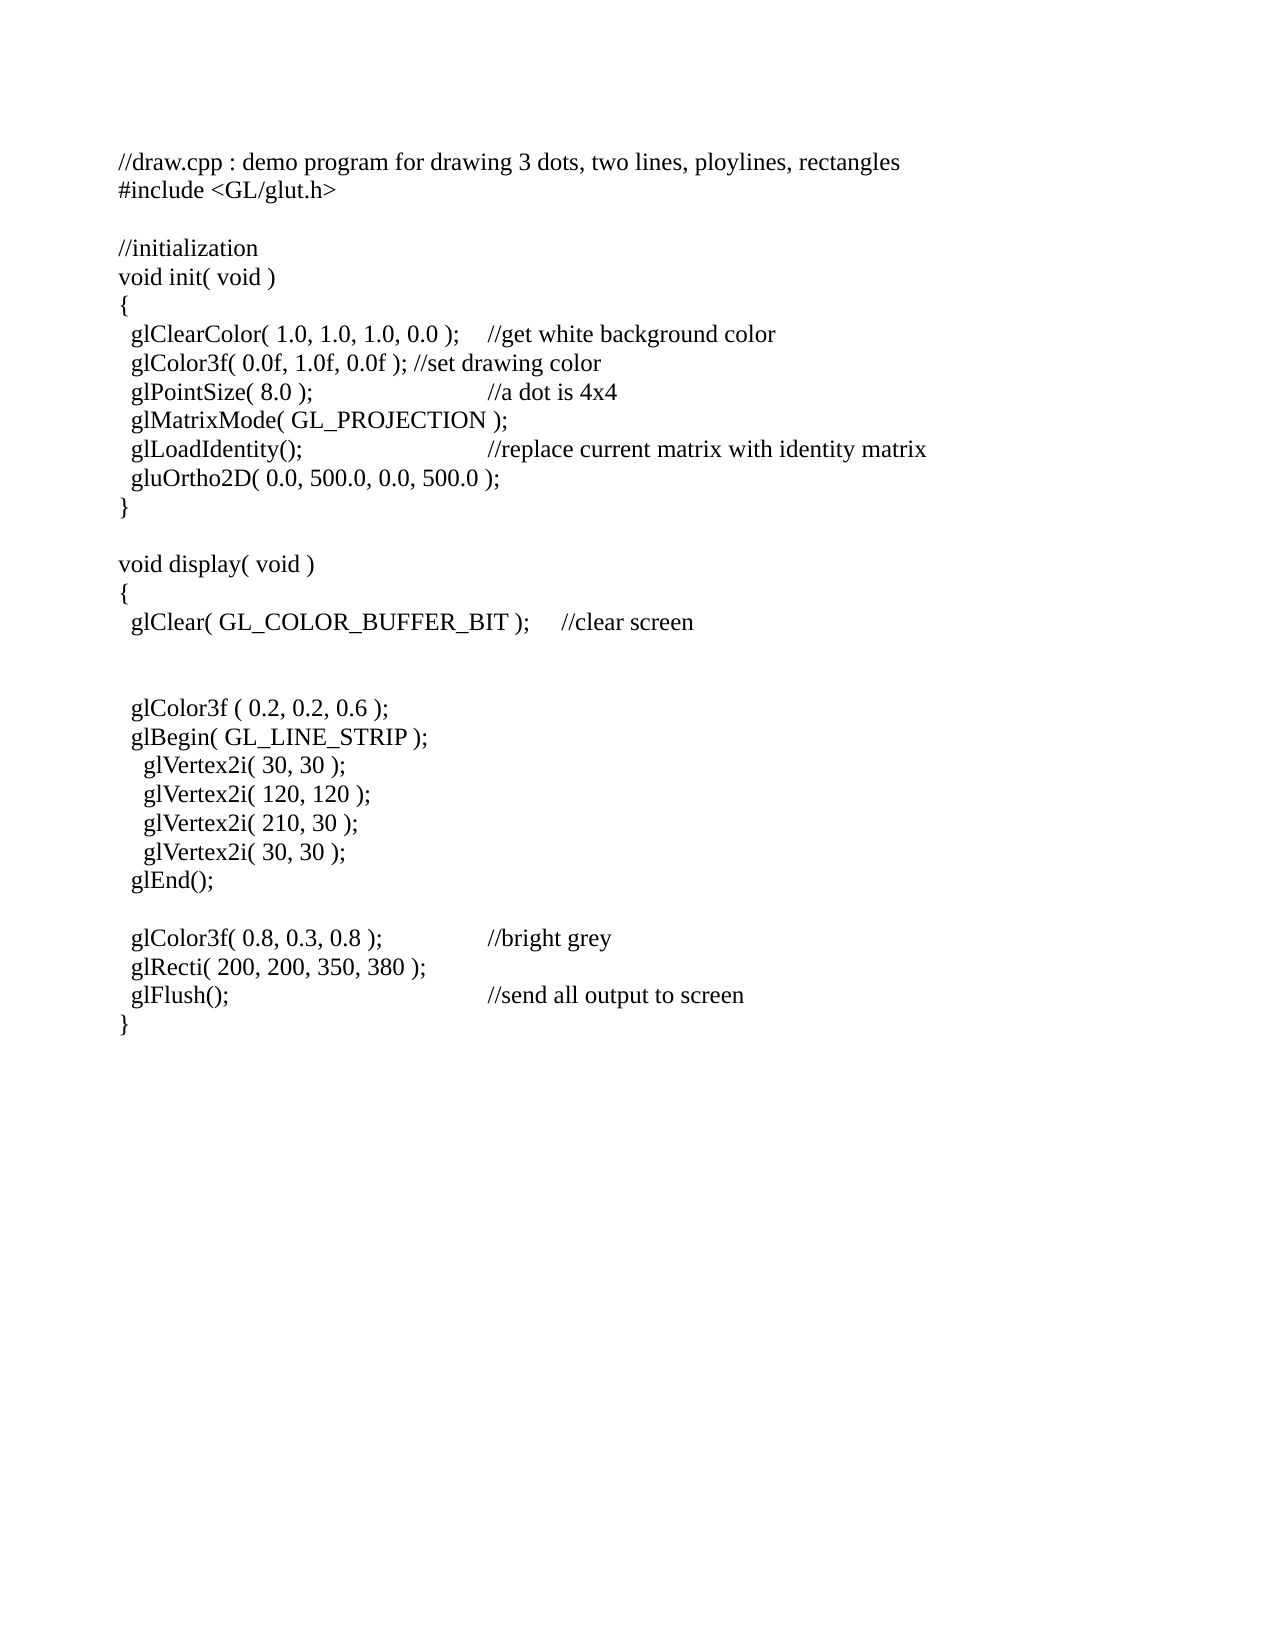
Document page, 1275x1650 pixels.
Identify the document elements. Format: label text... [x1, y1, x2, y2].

text glColor3f( 0.0f, 1.0f, 0.0f ); //set drawing color [118, 348, 1157, 377]
text //initialization [118, 233, 1157, 262]
text glFlush(); //send all output to screen [118, 981, 1157, 1009]
text //draw.cpp : demo program for drawing 3 dots, two lines, ploylines, rectangles [118, 147, 1157, 176]
text void display( void ) [118, 549, 1157, 578]
text { [118, 578, 1157, 607]
text glBegin( GL_LINE_STRIP ); [118, 722, 1157, 751]
text } [118, 492, 1157, 521]
text glLoadIdentity(); //replace current matrix with identity matrix [118, 434, 1157, 463]
text gluOrtho2D( 0.0, 500.0, 0.0, 500.0 ); [118, 463, 1157, 492]
text glVertex2i( 30, 30 ); [118, 837, 1157, 866]
text } [118, 1009, 1157, 1038]
text glColor3f ( 0.2, 0.2, 0.6 ); [118, 693, 1157, 722]
text glClearColor( 1.0, 1.0, 1.0, 0.0 ); //get white background color [118, 319, 1157, 348]
text glColor3f( 0.8, 0.3, 0.8 ); //bright grey [118, 923, 1157, 952]
text glClear( GL_COLOR_BUFFER_BIT ); //clear screen [118, 607, 1157, 636]
text glRecti( 200, 200, 350, 380 ); [118, 952, 1157, 981]
text glMatrixMode( GL_PROJECTION ); [118, 406, 1157, 434]
text glVertex2i( 210, 30 ); [118, 808, 1157, 837]
text glEnd(); [118, 866, 1157, 894]
text void init( void ) [118, 262, 1157, 291]
text glVertex2i( 120, 120 ); [118, 779, 1157, 808]
text { [118, 291, 1157, 319]
text glVertex2i( 30, 30 ); [118, 751, 1157, 779]
text glPointSize( 8.0 ); //a dot is 4x4 [118, 377, 1157, 406]
text #include <GL/glut.h> [118, 176, 1157, 204]
